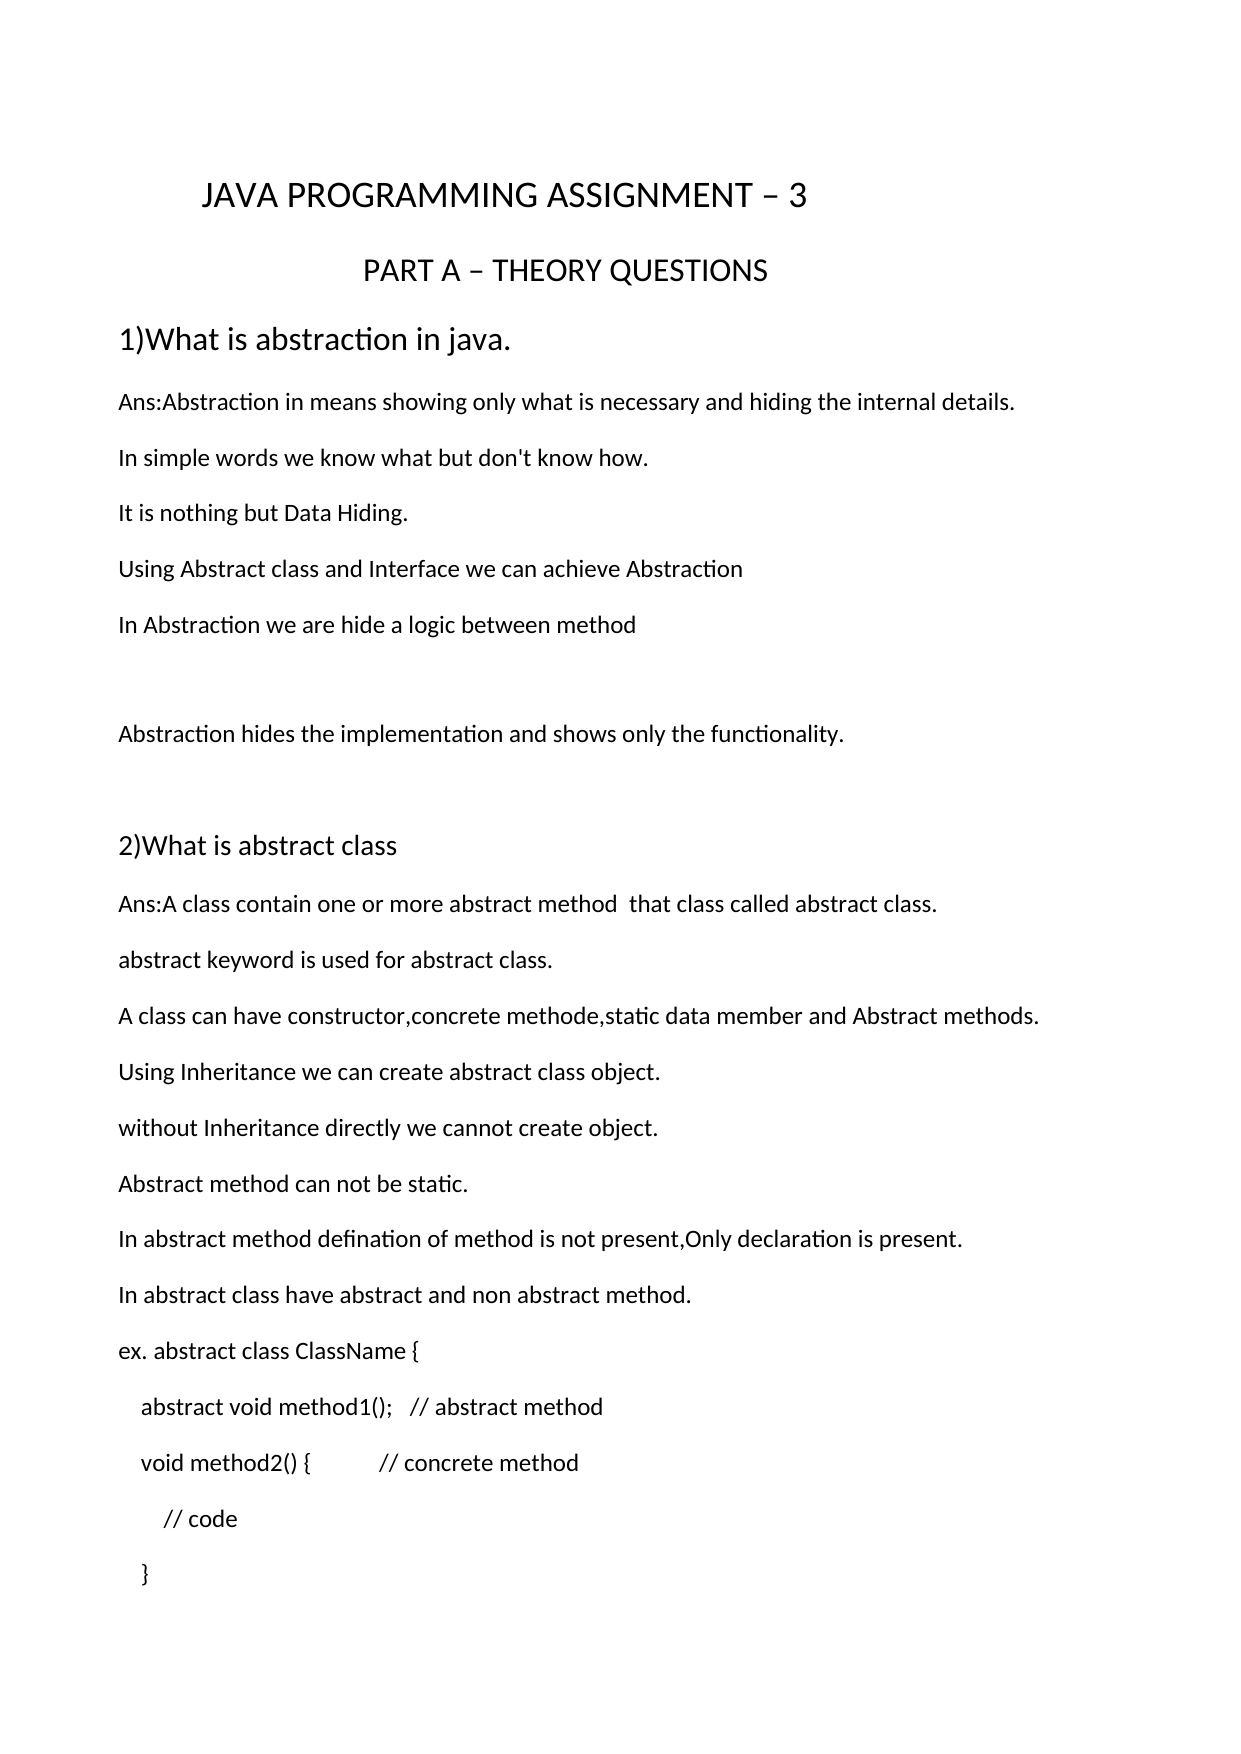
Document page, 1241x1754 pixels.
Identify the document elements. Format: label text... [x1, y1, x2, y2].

text abstract keyword is used for abstract class. [118, 944, 1122, 975]
text JAVA PROGRAMMING ASSIGNMENT – 3 [193, 171, 1122, 217]
text // code [118, 1503, 1122, 1533]
text without Inheritance directly we cannot create object. [118, 1112, 1122, 1142]
text Abstract method can not be static. [118, 1168, 1122, 1198]
text 1)What is abstraction in java. [118, 318, 1122, 359]
text Abstraction hides the implementation and shows only the functionality. [118, 718, 1122, 748]
text } [118, 1559, 1122, 1589]
text Ans:A class contain one or more abstract method that class called abstract class. [118, 889, 1122, 919]
text PART A – THEORY QUESTIONS [118, 245, 1122, 291]
text In abstract class have abstract and non abstract method. [118, 1279, 1122, 1310]
text abstract void method1(); // abstract method [118, 1391, 1122, 1422]
text void method2() { // concrete method [118, 1447, 1122, 1477]
text Using Inheritance we can create abstract class object. [118, 1056, 1122, 1087]
text ex. abstract class ClassName { [118, 1335, 1122, 1366]
text 2)What is abstract class [118, 827, 1122, 862]
text A class can have constructor,concrete methode,static data member and Abstract methods. [118, 1000, 1122, 1031]
text Using Abstract class and Interface we can achieve Abstraction [118, 553, 1122, 584]
text Ans:Abstraction in means showing only what is necessary and hiding the internal details. [118, 386, 1122, 416]
text In simple words we know what but don't know how. [118, 442, 1122, 472]
text In Abstraction we are hide a logic between method [118, 609, 1122, 640]
text In abstract method defination of method is not present,Only declaration is present. [118, 1224, 1122, 1254]
text It is nothing but Data Hiding. [118, 497, 1122, 528]
